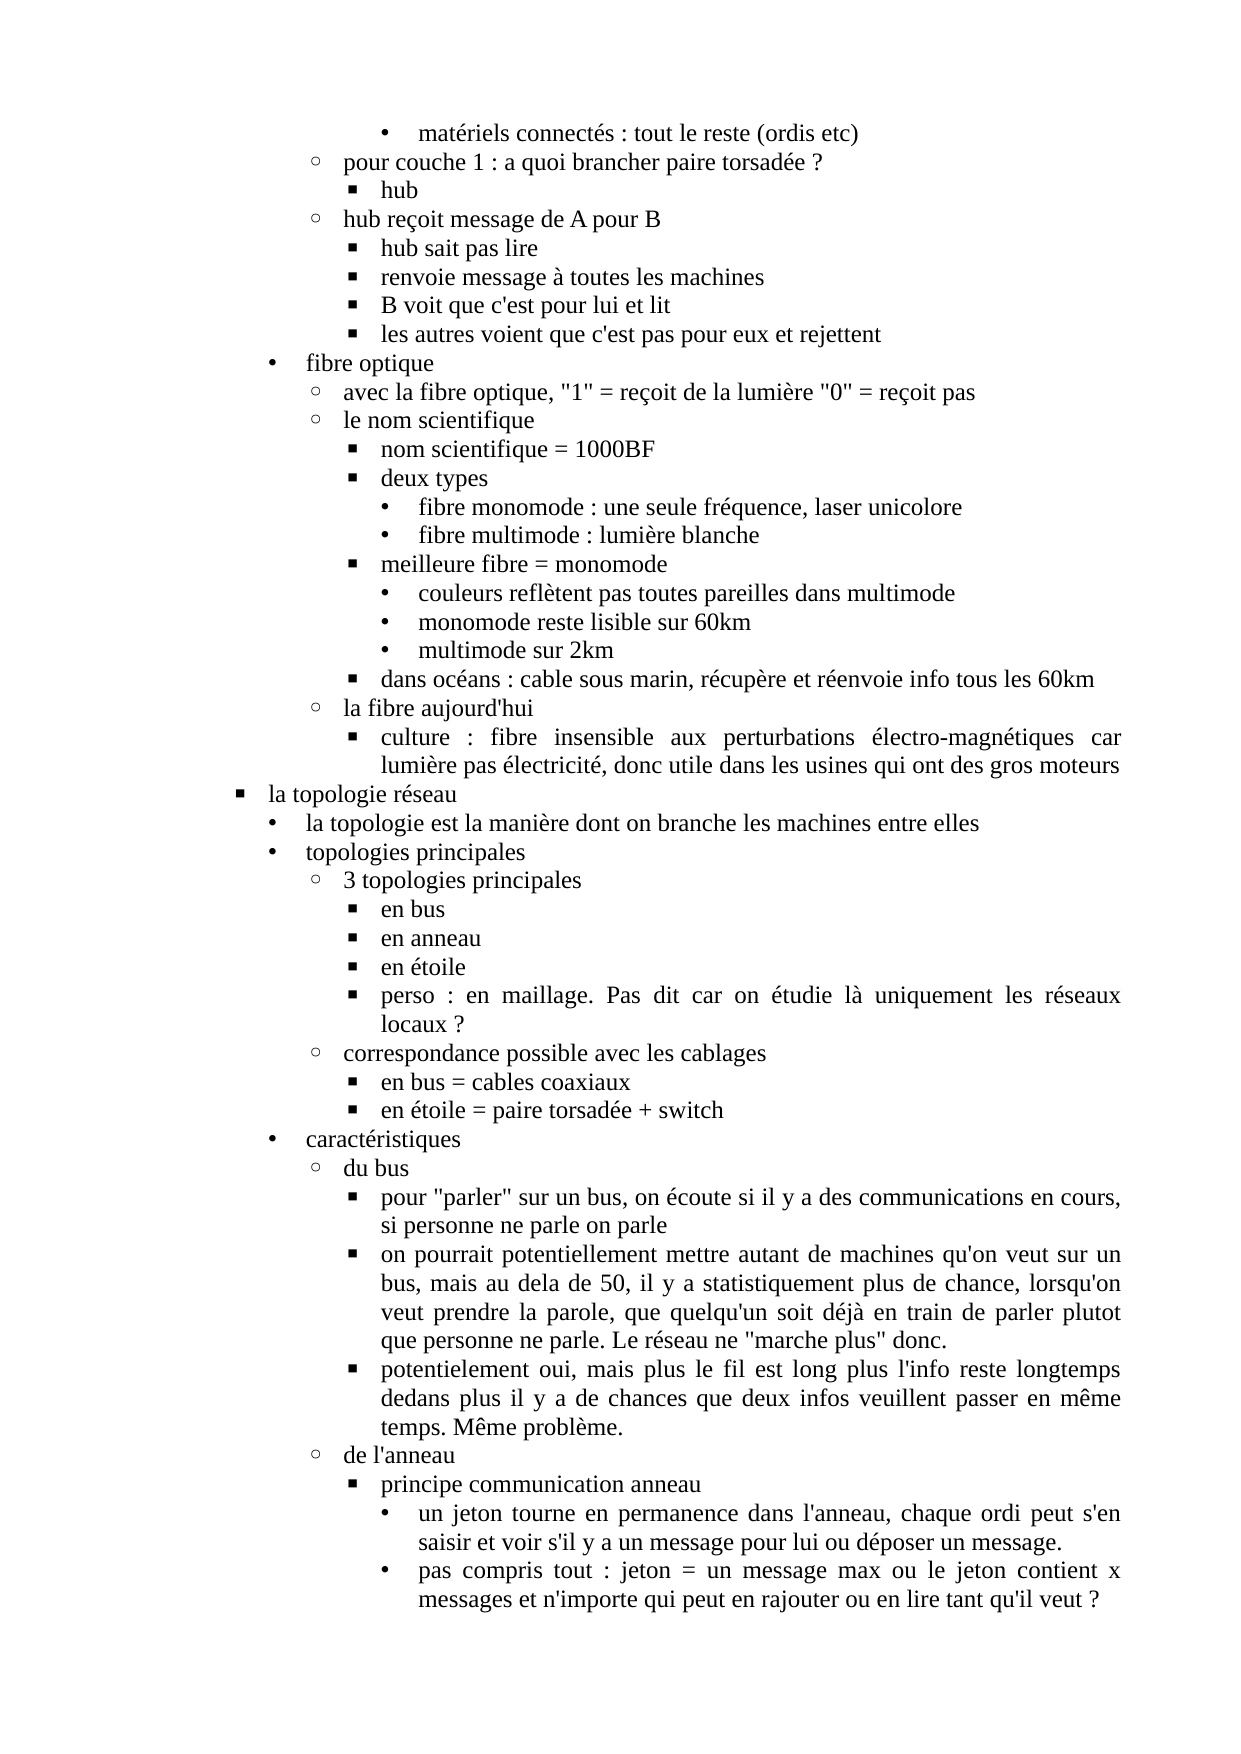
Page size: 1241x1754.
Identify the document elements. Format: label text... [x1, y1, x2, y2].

list les autres voient que c'est pas pour eux et rejettent [343, 319, 1122, 348]
list meilleure fibre = monomode [343, 549, 1122, 578]
list fibre monomode : une seule fréquence, laser unicolore [381, 492, 1122, 521]
list en bus [343, 894, 1122, 923]
list hub reçoit message de A pour B [306, 204, 1122, 233]
list nom scientifique = 1000BF [343, 434, 1122, 463]
list en bus = cables coaxiaux [343, 1067, 1122, 1096]
list deux types [343, 463, 1122, 492]
list perso : en maillage. Pas dit car on étudie là uniquement les réseaux locaux ? [343, 981, 1122, 1038]
list monomode reste lisible sur 60km [381, 607, 1122, 636]
list de l'anneau [306, 1441, 1122, 1469]
list principe communication anneau [343, 1469, 1122, 1498]
list en étoile [343, 952, 1122, 981]
list hub sait pas lire [343, 233, 1122, 262]
list la topologie est la manière dont on branche les machines entre elles [268, 808, 1122, 837]
list caractéristiques [268, 1124, 1122, 1153]
list pour couche 1 : a quoi brancher paire torsadée ? [306, 147, 1122, 176]
list pour "parler" sur un bus, on écoute si il y a des communications en cours, si personne ne parle on parle [343, 1182, 1122, 1239]
list fibre optique [268, 348, 1122, 377]
list couleurs reflètent pas toutes pareilles dans multimode [381, 578, 1122, 607]
list renvoie message à toutes les machines [343, 262, 1122, 291]
list hub [343, 176, 1122, 204]
list topologies principales [268, 837, 1122, 866]
list multimode sur 2km [381, 636, 1122, 664]
list le nom scientifique [306, 406, 1122, 434]
list du bus [306, 1153, 1122, 1182]
list culture : fibre insensible aux perturbations électro-magnétiques car lumière pas électricité, donc utile dans les usines qui ont des gros moteurs [343, 722, 1122, 779]
list la topologie réseau [231, 779, 1122, 808]
list potentielement oui, mais plus le fil est long plus l'info reste longtemps dedans plus il y a de chances que deux infos veuillent passer en même temps. Même problème. [343, 1354, 1122, 1441]
list 3 topologies principales [306, 866, 1122, 894]
list correspondance possible avec les cablages [306, 1038, 1122, 1067]
list fibre multimode : lumière blanche [381, 521, 1122, 549]
list dans océans : cable sous marin, récupère et réenvoie info tous les 60km [343, 664, 1122, 693]
list matériels connectés : tout le reste (ordis etc) [381, 118, 1122, 147]
list un jeton tourne en permanence dans l'anneau, chaque ordi peut s'en saisir et voir s'il y a un message pour lui ou déposer un message. [381, 1498, 1122, 1556]
list pas compris tout : jeton = un message max ou le jeton contient x messages et n'importe qui peut en rajouter ou en lire tant qu'il veut ? [381, 1556, 1122, 1613]
list on pourrait potentiellement mettre autant de machines qu'on veut sur un bus, mais au dela de 50, il y a statistiquement plus de chance, lorsqu'on veut prendre la parole, que quelqu'un soit déjà en train de parler plutot que personne ne parle. Le réseau ne "marche plus" donc. [343, 1239, 1122, 1354]
list en étoile = paire torsadée + switch [343, 1096, 1122, 1124]
list en anneau [343, 923, 1122, 952]
list avec la fibre optique, "1" = reçoit de la lumière "0" = reçoit pas [306, 377, 1122, 406]
list B voit que c'est pour lui et lit [343, 291, 1122, 319]
list la fibre aujourd'hui [306, 693, 1122, 722]
